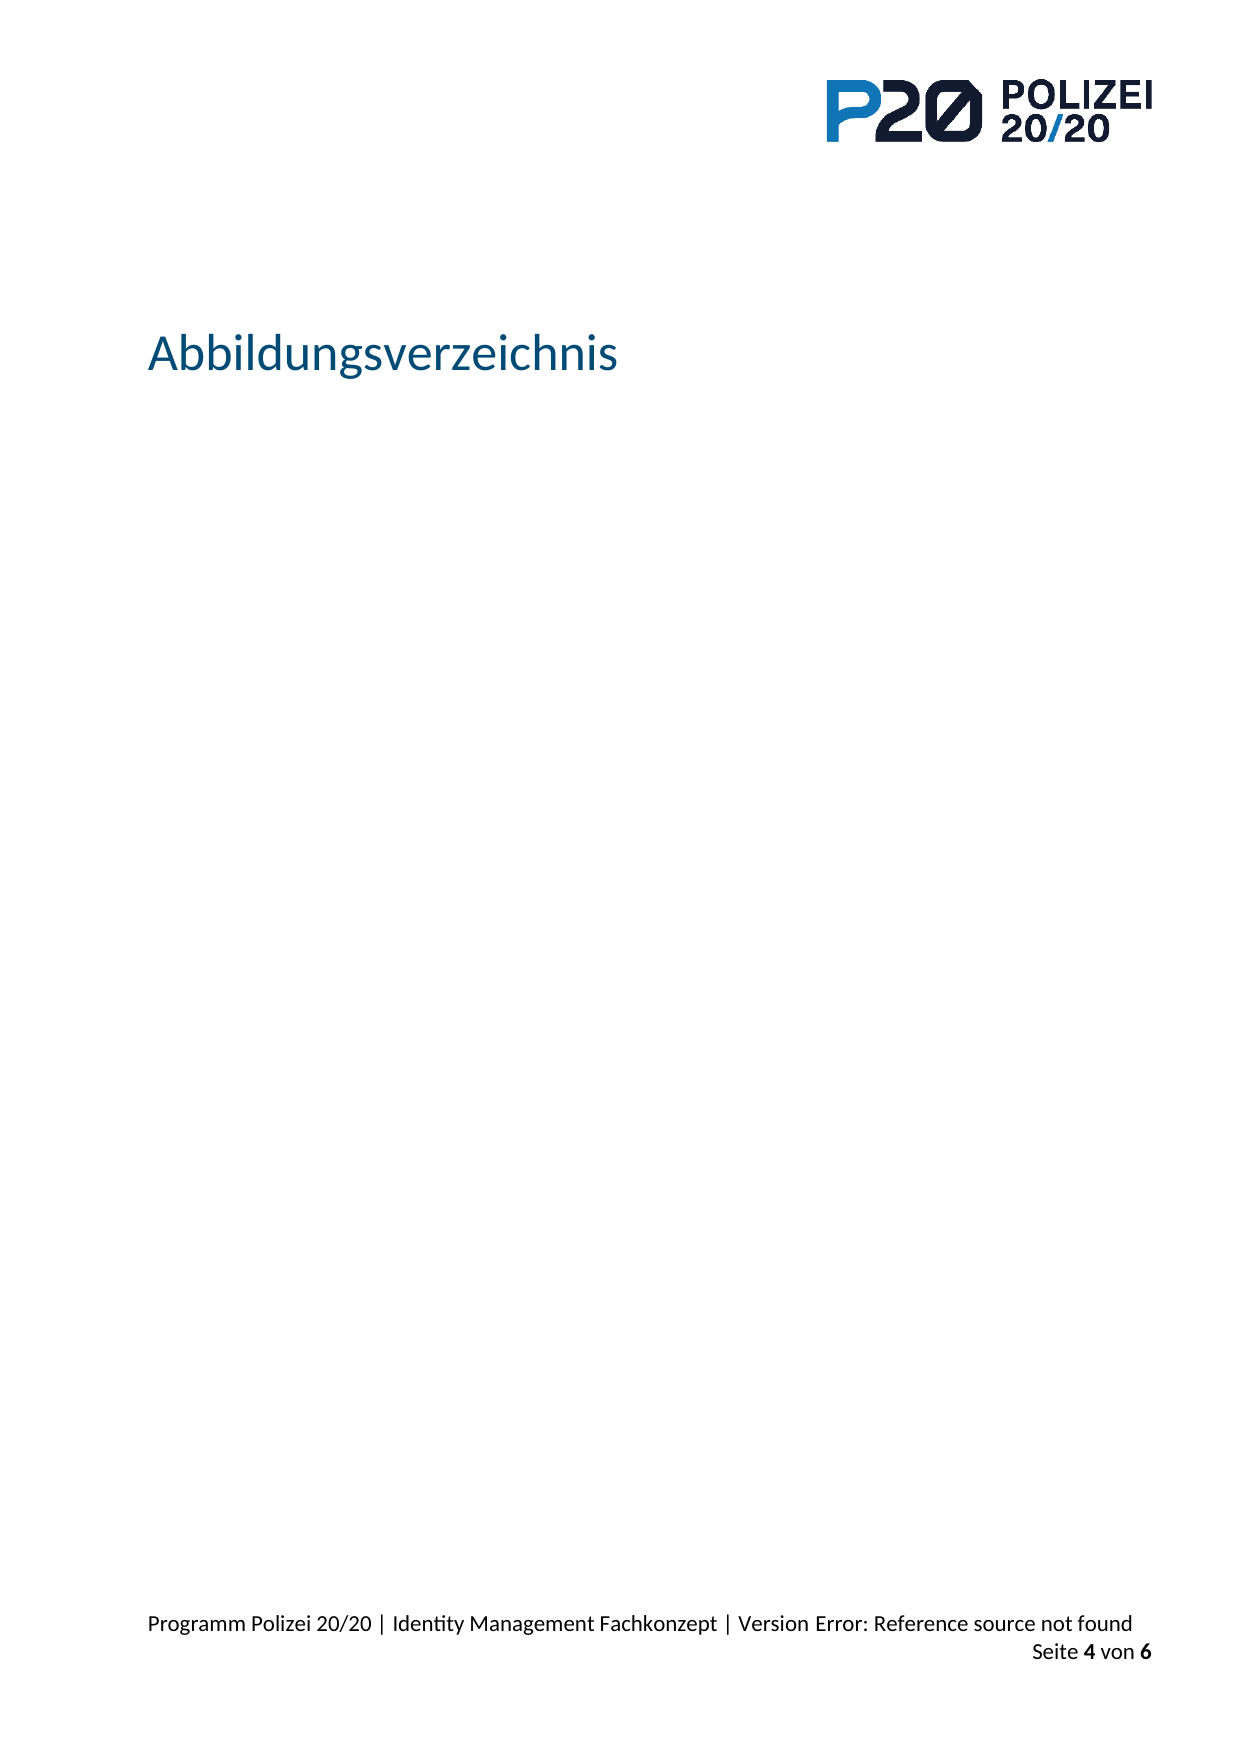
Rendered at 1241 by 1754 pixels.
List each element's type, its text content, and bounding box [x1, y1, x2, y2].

subtitle Abbildungsverzeichnis [148, 320, 1152, 383]
